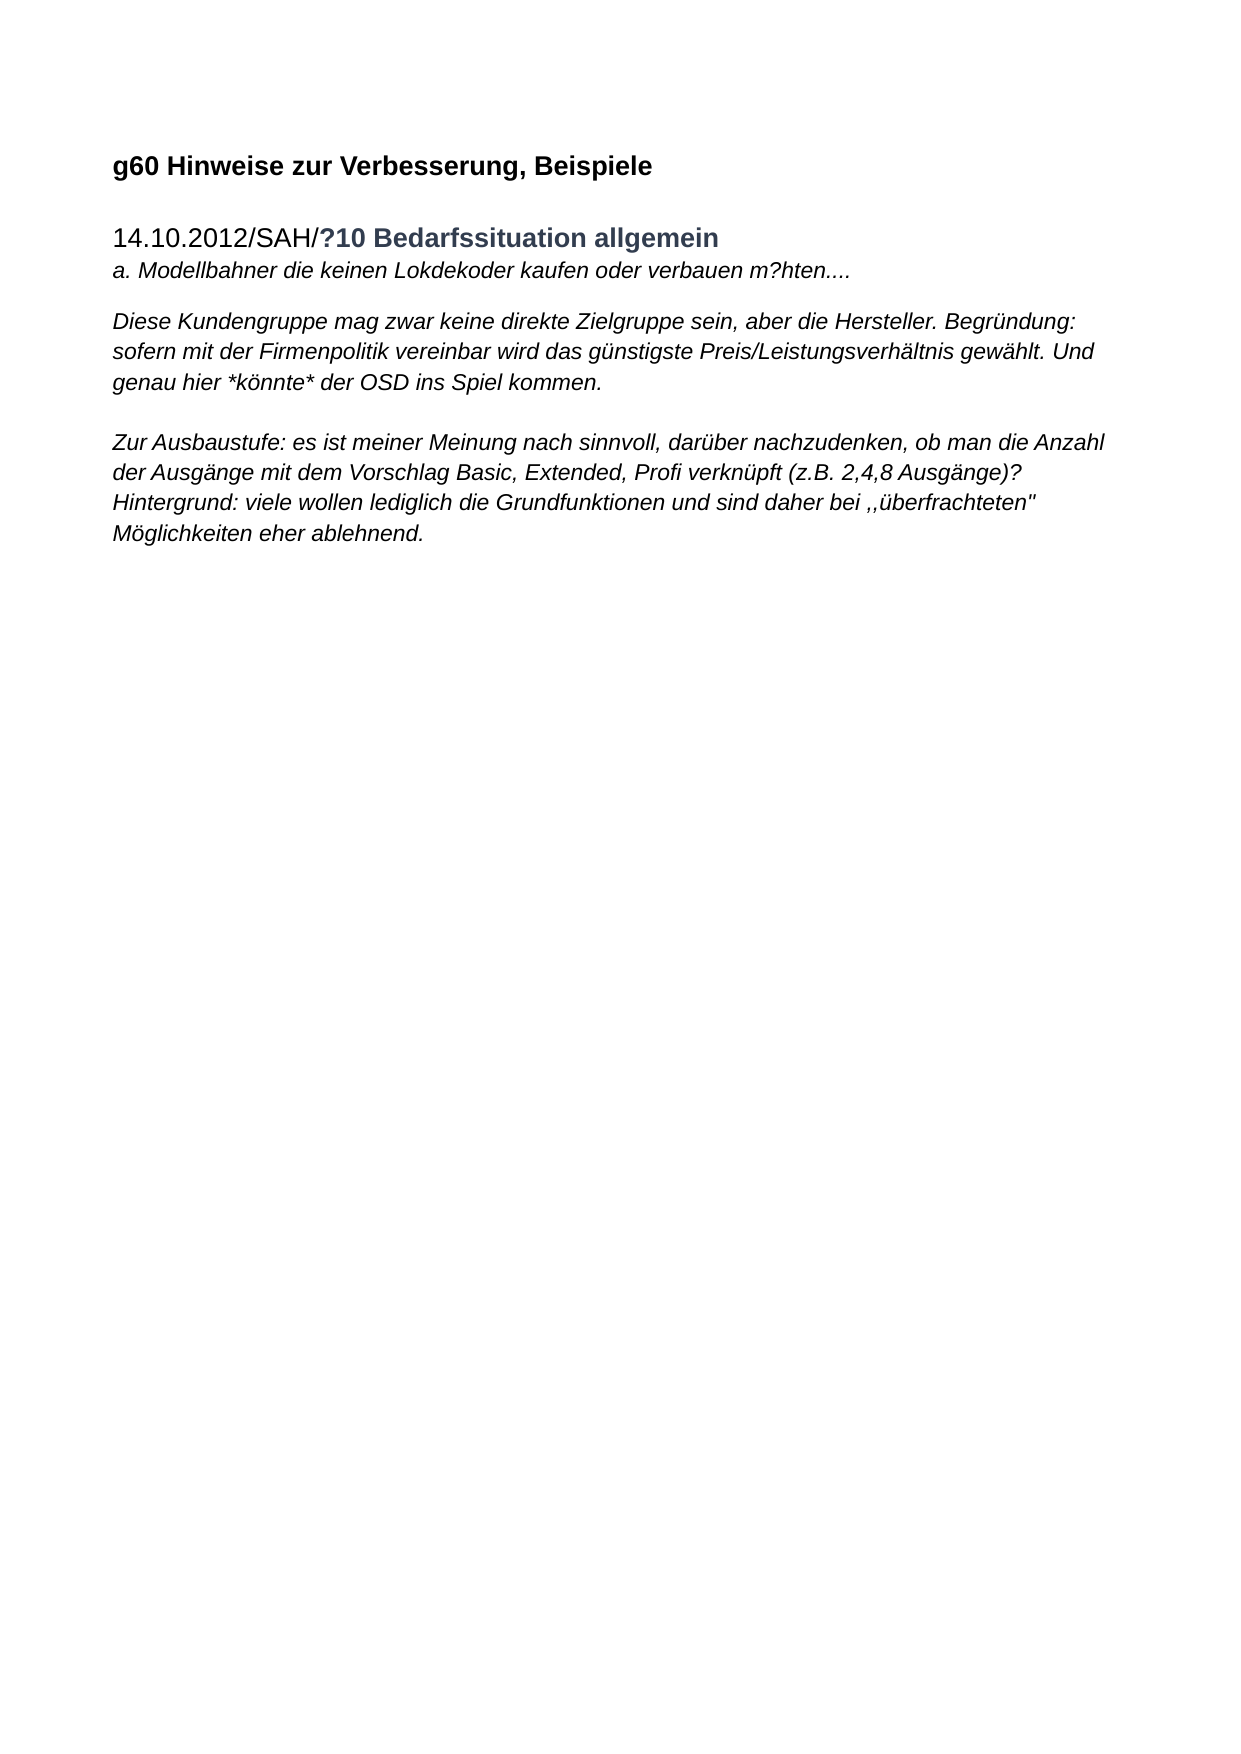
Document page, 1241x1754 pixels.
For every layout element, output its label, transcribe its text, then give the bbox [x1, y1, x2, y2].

text Diese Kundengruppe mag zwar keine direkte Zielgruppe sein, aber die Hersteller. Begründung: sofern mit der Firmenpolitik vereinbar wird das günstigste Preis/Leistungsverhältnis gewählt. Und genau hier *könnte* der OSD ins Spiel kommen. Zur Ausbaustufe: es ist meiner Meinung nach sinnvoll, darüber nachzudenken, ob man die Anzahl der Ausgänge mit dem Vorschlag Basic, Extended, Profi verknüpft (z.B. 2,4,8 Ausgänge)? Hintergrund: viele wollen lediglich die Grundfunktionen und sind daher bei ,,überfrachteten" Möglichkeiten eher ablehnend. [112, 308, 1128, 576]
text g60 Hinweise zur Verbesserung, Beispiele 14.10.2012/SAH/?10 Bedarfssituation allgemein a. Modellbahner die keinen Lokdekoder kaufen oder verbauen m?hten.... [112, 150, 1128, 283]
